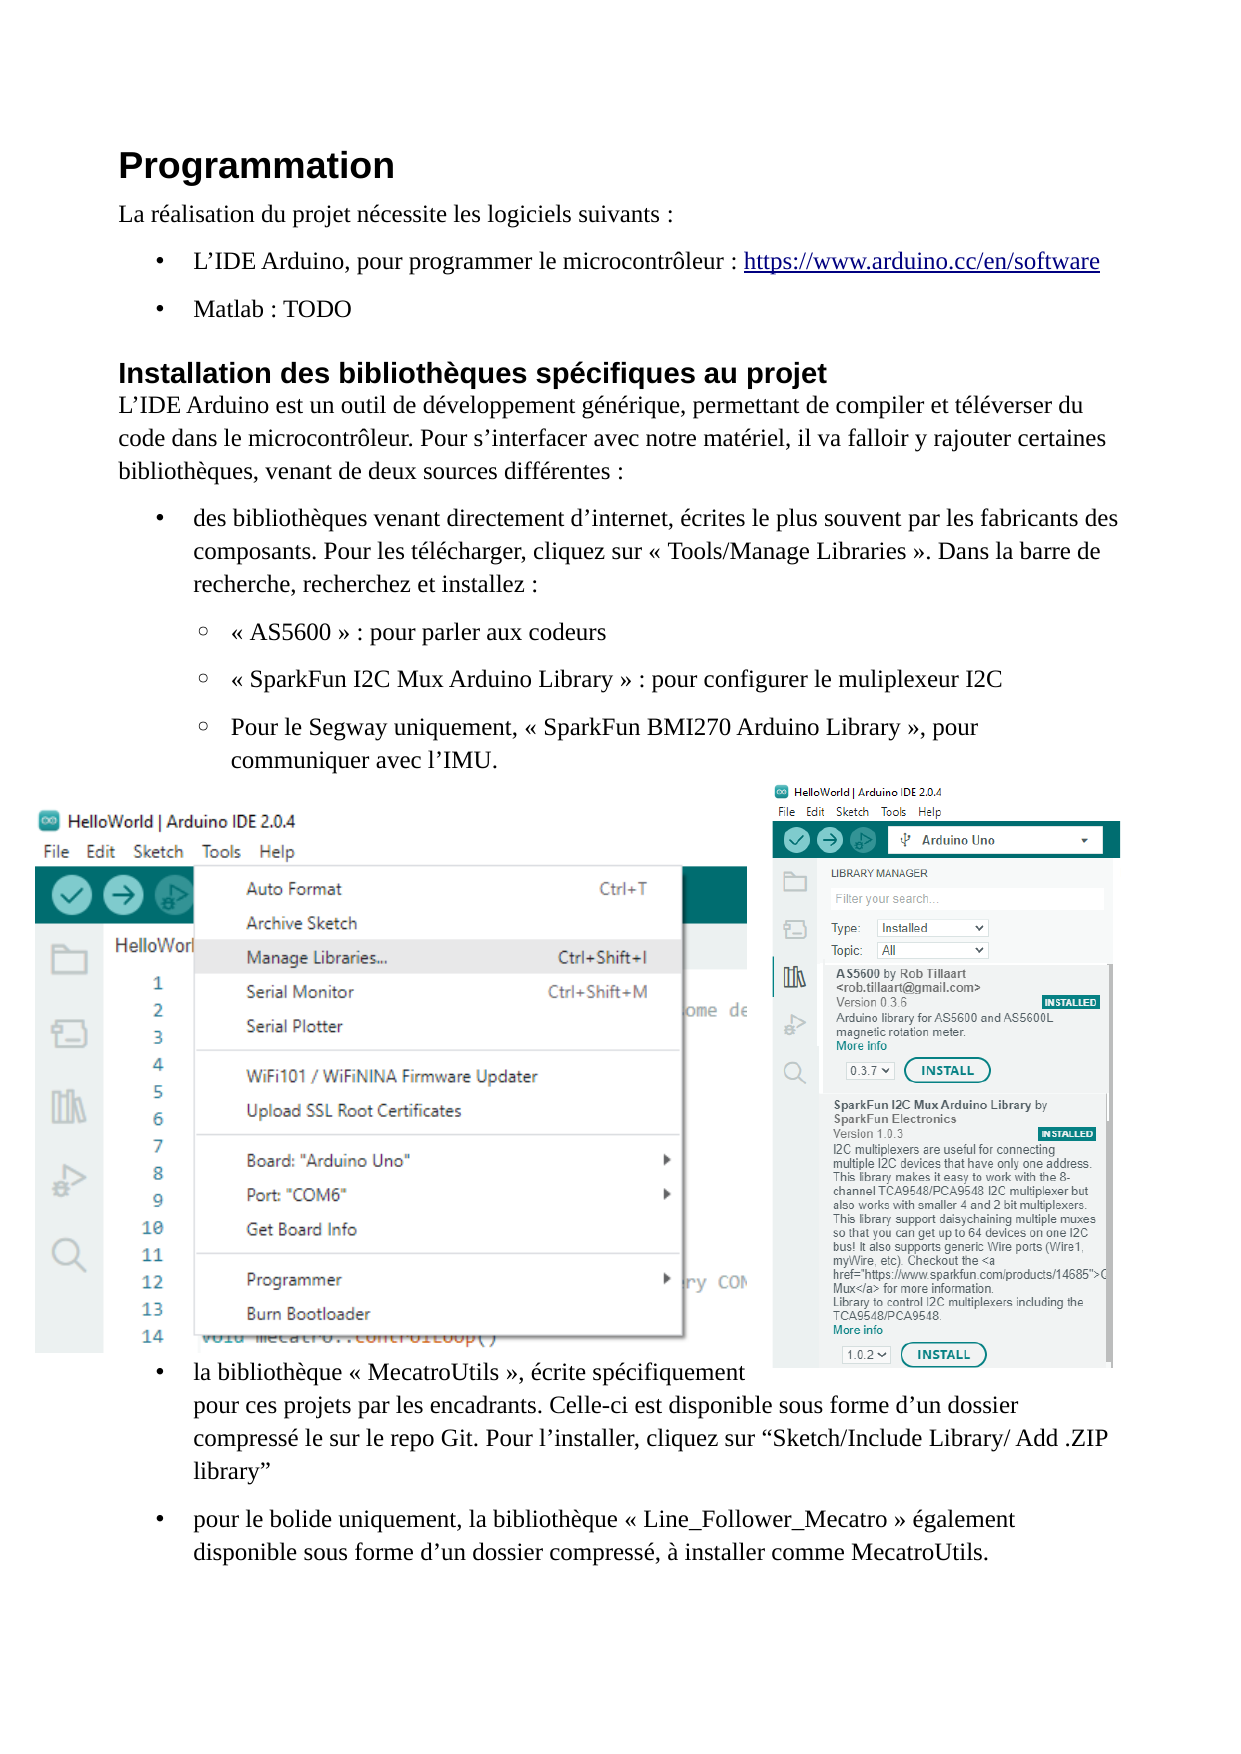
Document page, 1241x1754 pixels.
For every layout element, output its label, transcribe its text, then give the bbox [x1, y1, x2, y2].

subtitle Programmation [118, 143, 1122, 186]
subtitle Installation des bibliothèques spécifiques au projet [118, 356, 1122, 390]
list Matlab : TODO [156, 294, 1122, 323]
list L’IDE Arduino, pour programmer le microcontrôleur : https://www.arduino.cc/en/software [156, 246, 1122, 275]
text L’IDE Arduino est un outil de développement générique, permettant de compiler et téléverser du code dans le microcontrôleur. Pour s’interfacer avec notre matériel, il va falloir y rajouter certaines bibliothèques, venant de deux sources différentes : [118, 390, 1122, 484]
list la bibliothèque « MecatroUtils », écrite spécifiquement pour ces projets par les encadrants. Celle-ci est disponible sous forme d’un dossier compressé le sur le repo Git. Pour l’installer, cliquez sur “Sketch/Include Library/ Add .ZIP library” [156, 840, 1122, 1485]
list « SparkFun I2C Mux Arduino Library » : pour configurer le muliplexeur I2C [193, 664, 1122, 693]
list Pour le Segway uniquement, « SparkFun BMI270 Arduino Library », pour communiquer avec l’IMU. [193, 712, 1122, 774]
list « AS5600 » : pour parler aux codeurs [193, 617, 1122, 646]
list pour le bolide uniquement, la bibliothèque « Line_Follower_Mecatro » également disponible sous forme d’un dossier compressé, à installer comme MecatroUtils. [156, 1504, 1122, 1565]
text La réalisation du projet nécessite les logiciels suivants : [118, 199, 1122, 227]
list des bibliothèques venant directement d’internet, écrites le plus souvent par les fabricants des composants. Pour les télécharger, cliquez sur « Tools/Manage Libraries ». Dans la barre de recherche, recherchez et installez : [156, 503, 1122, 598]
